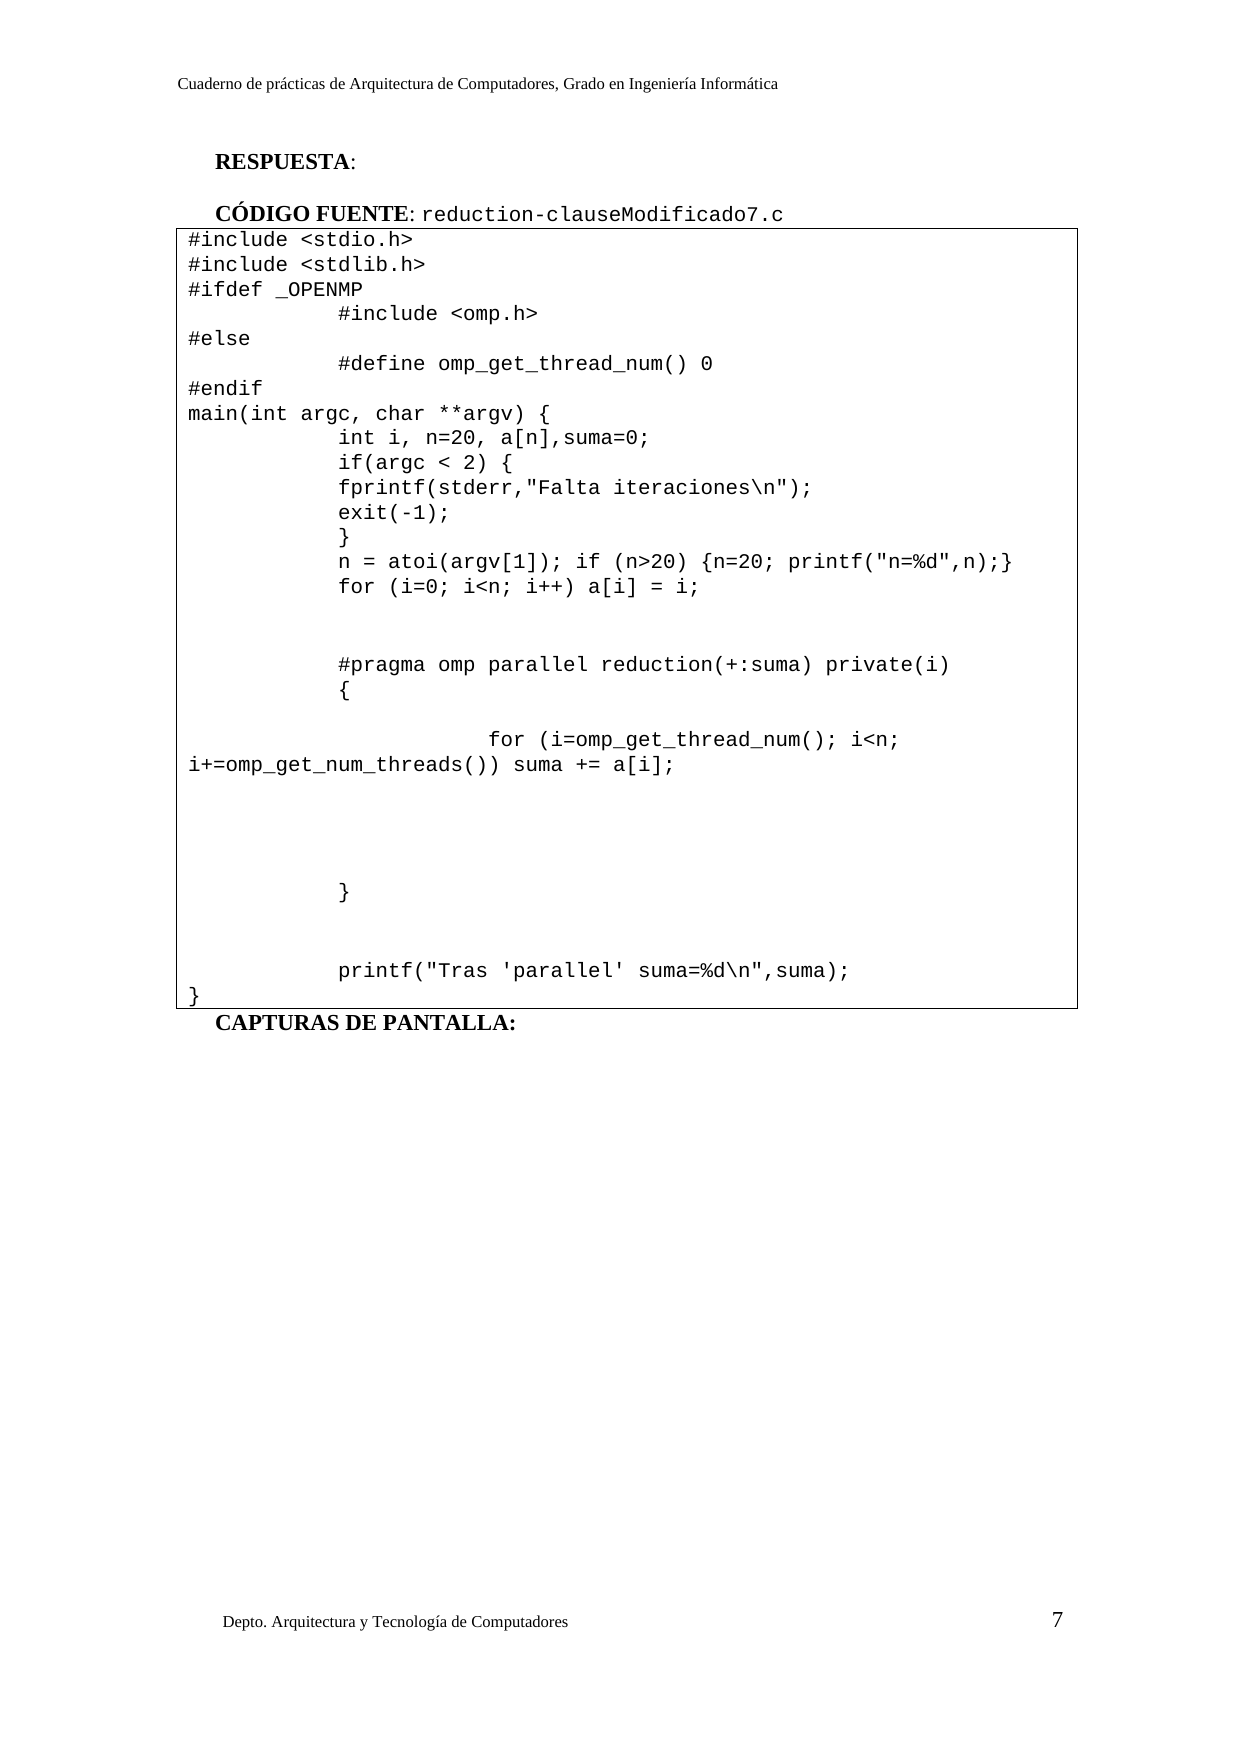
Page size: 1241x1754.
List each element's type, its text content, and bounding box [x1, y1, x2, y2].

text RESPUESTA: [215, 148, 1063, 174]
text CÓDIGO FUENTE: reduction-clauseModificado7.c [215, 200, 1063, 228]
table_header #include <stdio.h> #include <stdlib.h> #ifdef _OPENMP #include <omp.h> #else #define omp_get_thread_num() 0 #endif main(int argc, char **argv) { int i, n=20, a[n],suma=0; if(argc < 2) { fprintf(stderr,"Falta iteraciones\n"); exit(-1); } n = atoi(argv[1]); if (n>20) {n=20; printf("n=%d",n);} for (i=0; i<n; i++) a[i] = i; #pragma omp parallel reduction(+:suma) private(i) { for (i=omp_get_thread_num(); i<n; i+=omp_get_num_threads()) suma += a[i]; } printf("Tras 'parallel' suma=%d\n",suma); } [177, 229, 1077, 1008]
text CAPTURAS DE PANTALLA: [215, 1009, 1063, 1036]
